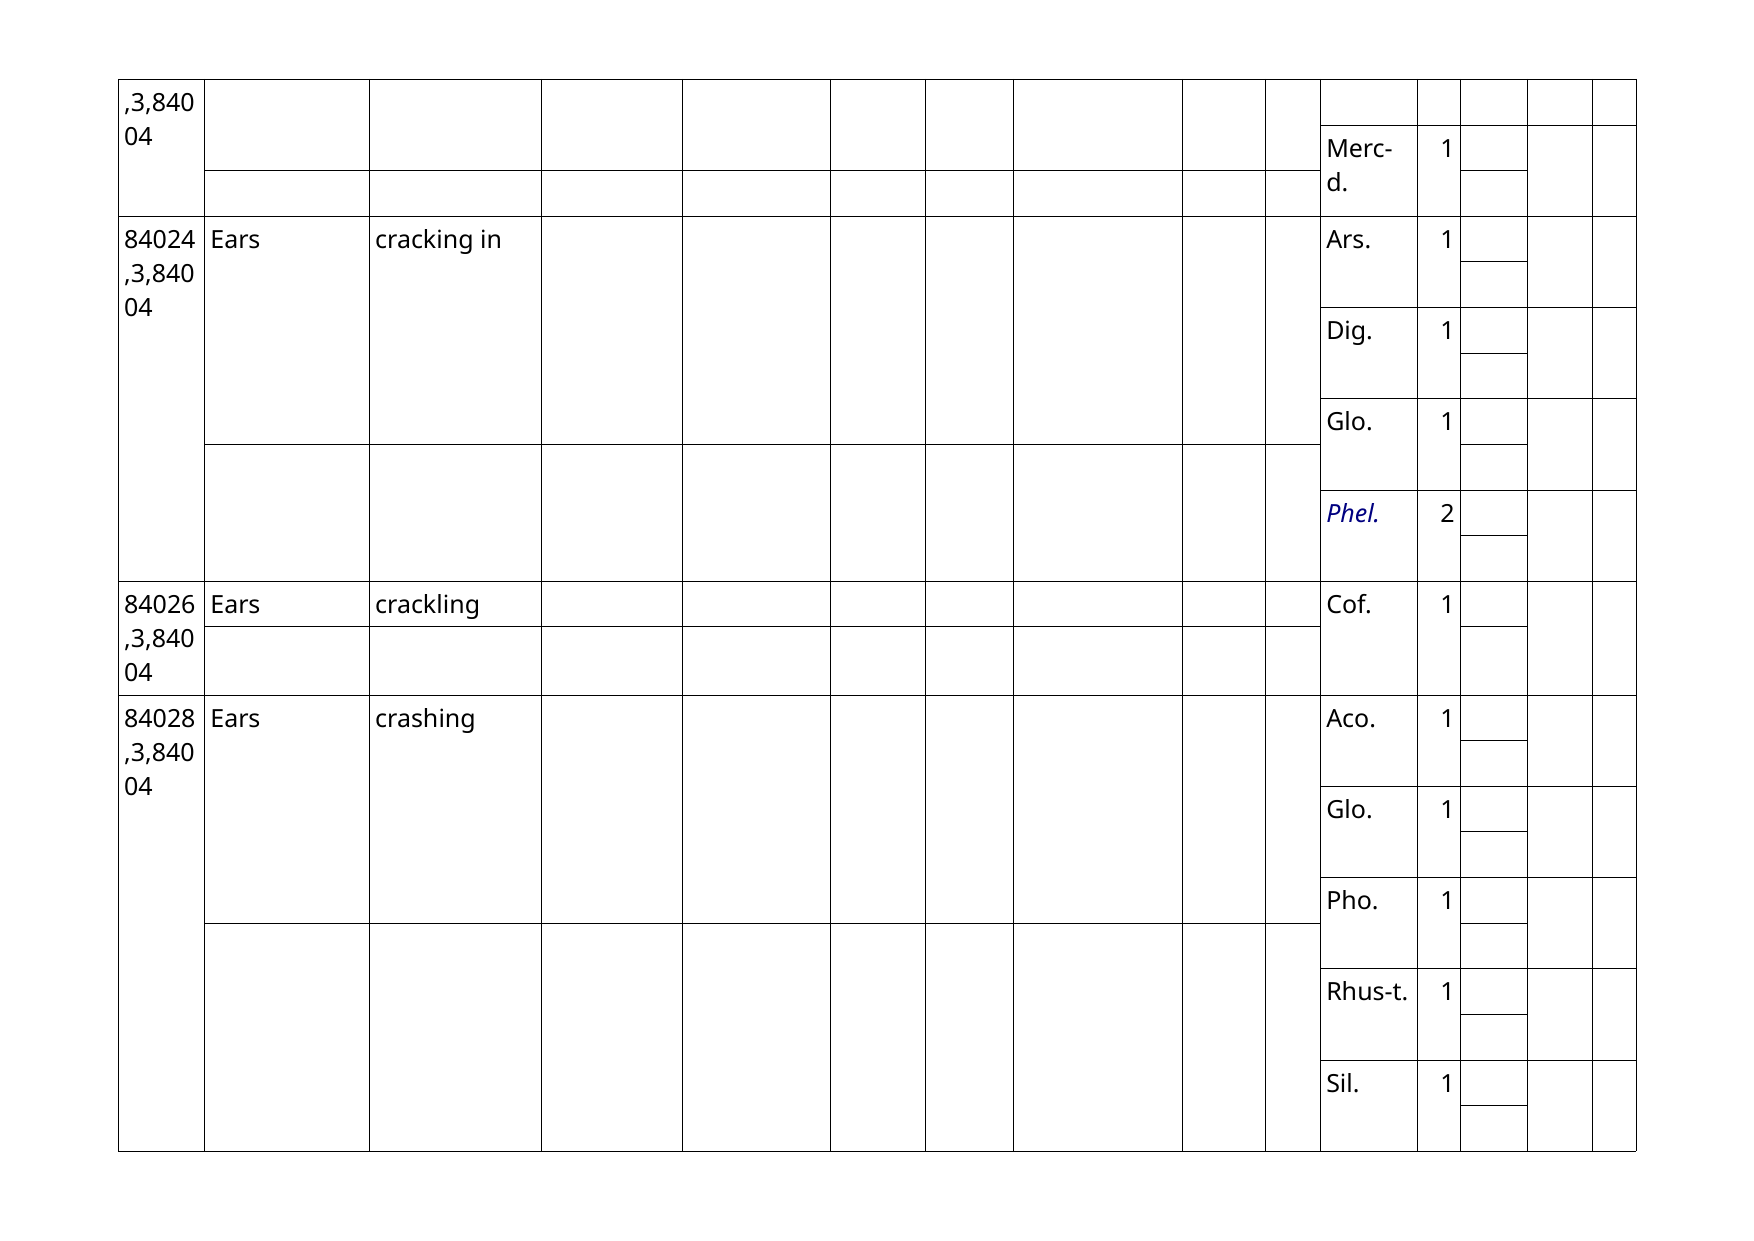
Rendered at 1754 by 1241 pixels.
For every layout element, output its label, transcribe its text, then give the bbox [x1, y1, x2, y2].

table_cell [926, 445, 1013, 581]
table_cell [683, 924, 830, 1151]
table_cell [926, 924, 1013, 1151]
table_cell 1 [1418, 308, 1460, 398]
table_cell [831, 217, 925, 444]
table_cell [1266, 171, 1320, 216]
table_cell [831, 582, 925, 626]
table_cell [1461, 354, 1527, 398]
table_cell [1461, 787, 1527, 831]
table_cell [370, 924, 541, 1151]
table_cell 84024,3,84004 [119, 217, 204, 581]
table_cell [1266, 582, 1320, 626]
table_cell [1461, 627, 1527, 694]
table_cell [1528, 308, 1592, 398]
table_cell [831, 445, 925, 581]
table_cell crackling [370, 582, 541, 626]
table_cell [1461, 80, 1527, 124]
table_cell [926, 171, 1013, 216]
table_cell 1 [1418, 969, 1460, 1059]
table_cell [370, 80, 541, 170]
table_cell [1014, 924, 1182, 1151]
table_cell [683, 217, 830, 444]
table_cell [542, 696, 682, 923]
table_cell Merc-d. [1321, 126, 1417, 216]
table_cell [1461, 262, 1527, 307]
table_cell [1593, 969, 1636, 1059]
table_cell [205, 445, 369, 581]
table_cell [926, 80, 1013, 170]
table_cell [1461, 582, 1527, 626]
table_cell [1183, 696, 1265, 923]
table_cell [1266, 696, 1320, 923]
table_cell ,3,84004 [119, 80, 204, 216]
table_cell Glo. [1321, 787, 1417, 877]
table_cell [1461, 832, 1527, 877]
table_cell [1593, 491, 1636, 581]
table_cell [1321, 80, 1417, 124]
table_cell [205, 80, 369, 170]
table_cell [1461, 1015, 1527, 1059]
table_cell [1528, 80, 1592, 124]
table_cell [1183, 217, 1265, 444]
table_cell [205, 171, 369, 216]
table_cell Ears [205, 696, 369, 923]
table_cell [831, 80, 925, 170]
table_cell Ars. [1321, 217, 1417, 307]
table_cell [1014, 80, 1182, 170]
table_cell [1528, 217, 1592, 307]
table_cell Aco. [1321, 696, 1417, 786]
table_cell [683, 80, 830, 170]
table_cell 2 [1418, 491, 1460, 581]
table_cell [1183, 627, 1265, 694]
table_cell [1528, 696, 1592, 786]
table_cell [1266, 445, 1320, 581]
table_cell [542, 582, 682, 626]
table_cell [1528, 582, 1592, 694]
table_cell [1593, 787, 1636, 877]
table_cell [1461, 399, 1527, 444]
table_cell [1014, 171, 1182, 216]
table_cell crashing [370, 696, 541, 923]
table_cell [926, 217, 1013, 444]
table_cell [1461, 126, 1527, 170]
table_cell [1418, 80, 1460, 124]
table_cell [542, 445, 682, 581]
table_cell [1461, 969, 1527, 1014]
table_cell [1183, 582, 1265, 626]
table_cell [1014, 627, 1182, 694]
table_cell [926, 582, 1013, 626]
table_cell [1014, 696, 1182, 923]
table_cell [1528, 969, 1592, 1059]
table_cell [1266, 924, 1320, 1151]
table_cell Cof. [1321, 582, 1417, 694]
table_cell [683, 445, 830, 581]
table_cell 1 [1418, 582, 1460, 694]
table_cell [831, 696, 925, 923]
table_cell [1461, 878, 1527, 923]
table_cell [926, 696, 1013, 923]
table_cell Pho. [1321, 878, 1417, 968]
table_cell [1461, 1106, 1527, 1151]
table_cell [1593, 878, 1636, 968]
table_cell [683, 696, 830, 923]
table_cell 1 [1418, 696, 1460, 786]
table_cell [1266, 627, 1320, 694]
table_cell [370, 171, 541, 216]
table_cell [1266, 217, 1320, 444]
table_cell [1593, 308, 1636, 398]
table_cell [1461, 696, 1527, 740]
table_cell 84028,3,84004 [119, 696, 204, 1151]
table_cell Rhus-t. [1321, 969, 1417, 1059]
table_cell [831, 924, 925, 1151]
table_cell [1593, 80, 1636, 124]
table_cell [1528, 126, 1592, 216]
table_cell [1461, 924, 1527, 968]
table_cell [1593, 217, 1636, 307]
table_cell [1183, 924, 1265, 1151]
table_cell [542, 171, 682, 216]
table_cell [1593, 399, 1636, 489]
table_cell [683, 171, 830, 216]
table_cell [1593, 582, 1636, 694]
table_cell [542, 80, 682, 170]
table_cell cracking in [370, 217, 541, 444]
table_cell [370, 445, 541, 581]
table_cell [542, 217, 682, 444]
table_cell [1014, 445, 1182, 581]
table_cell [1014, 217, 1182, 444]
table_cell [1461, 1061, 1527, 1105]
table_cell [542, 924, 682, 1151]
table_cell Ears [205, 582, 369, 626]
table_cell [831, 171, 925, 216]
table_cell 84026,3,84004 [119, 582, 204, 694]
table_cell [683, 582, 830, 626]
table_cell [1183, 171, 1265, 216]
table_cell [1461, 171, 1527, 216]
table_cell [370, 627, 541, 694]
table_cell [1528, 878, 1592, 968]
table_cell 1 [1418, 399, 1460, 489]
table_cell [205, 627, 369, 694]
table_cell 1 [1418, 878, 1460, 968]
table_cell 1 [1418, 787, 1460, 877]
table_cell [205, 924, 369, 1151]
table_cell 1 [1418, 126, 1460, 216]
table_cell [1266, 80, 1320, 170]
table_cell [1593, 696, 1636, 786]
table_cell [542, 627, 682, 694]
table_cell 1 [1418, 1061, 1460, 1151]
table_cell [926, 627, 1013, 694]
table_cell [1461, 536, 1527, 581]
table_cell [831, 627, 925, 694]
table_cell [1461, 491, 1527, 535]
table_cell [1461, 217, 1527, 261]
table_cell Phel. [1321, 491, 1417, 581]
table_cell [1183, 80, 1265, 170]
table_cell [1183, 445, 1265, 581]
table_cell [683, 627, 830, 694]
table_cell Dig. [1321, 308, 1417, 398]
table_cell [1528, 399, 1592, 489]
table_cell [1528, 1061, 1592, 1151]
table_cell Glo. [1321, 399, 1417, 489]
table_cell [1014, 582, 1182, 626]
table_cell [1593, 126, 1636, 216]
table_cell [1528, 787, 1592, 877]
table_cell [1461, 445, 1527, 489]
table_cell [1461, 741, 1527, 786]
table_cell Ears [205, 217, 369, 444]
table_cell 1 [1418, 217, 1460, 307]
table_cell [1461, 308, 1527, 353]
table_cell Sil. [1321, 1061, 1417, 1151]
table_cell [1528, 491, 1592, 581]
table_cell [1593, 1061, 1636, 1151]
